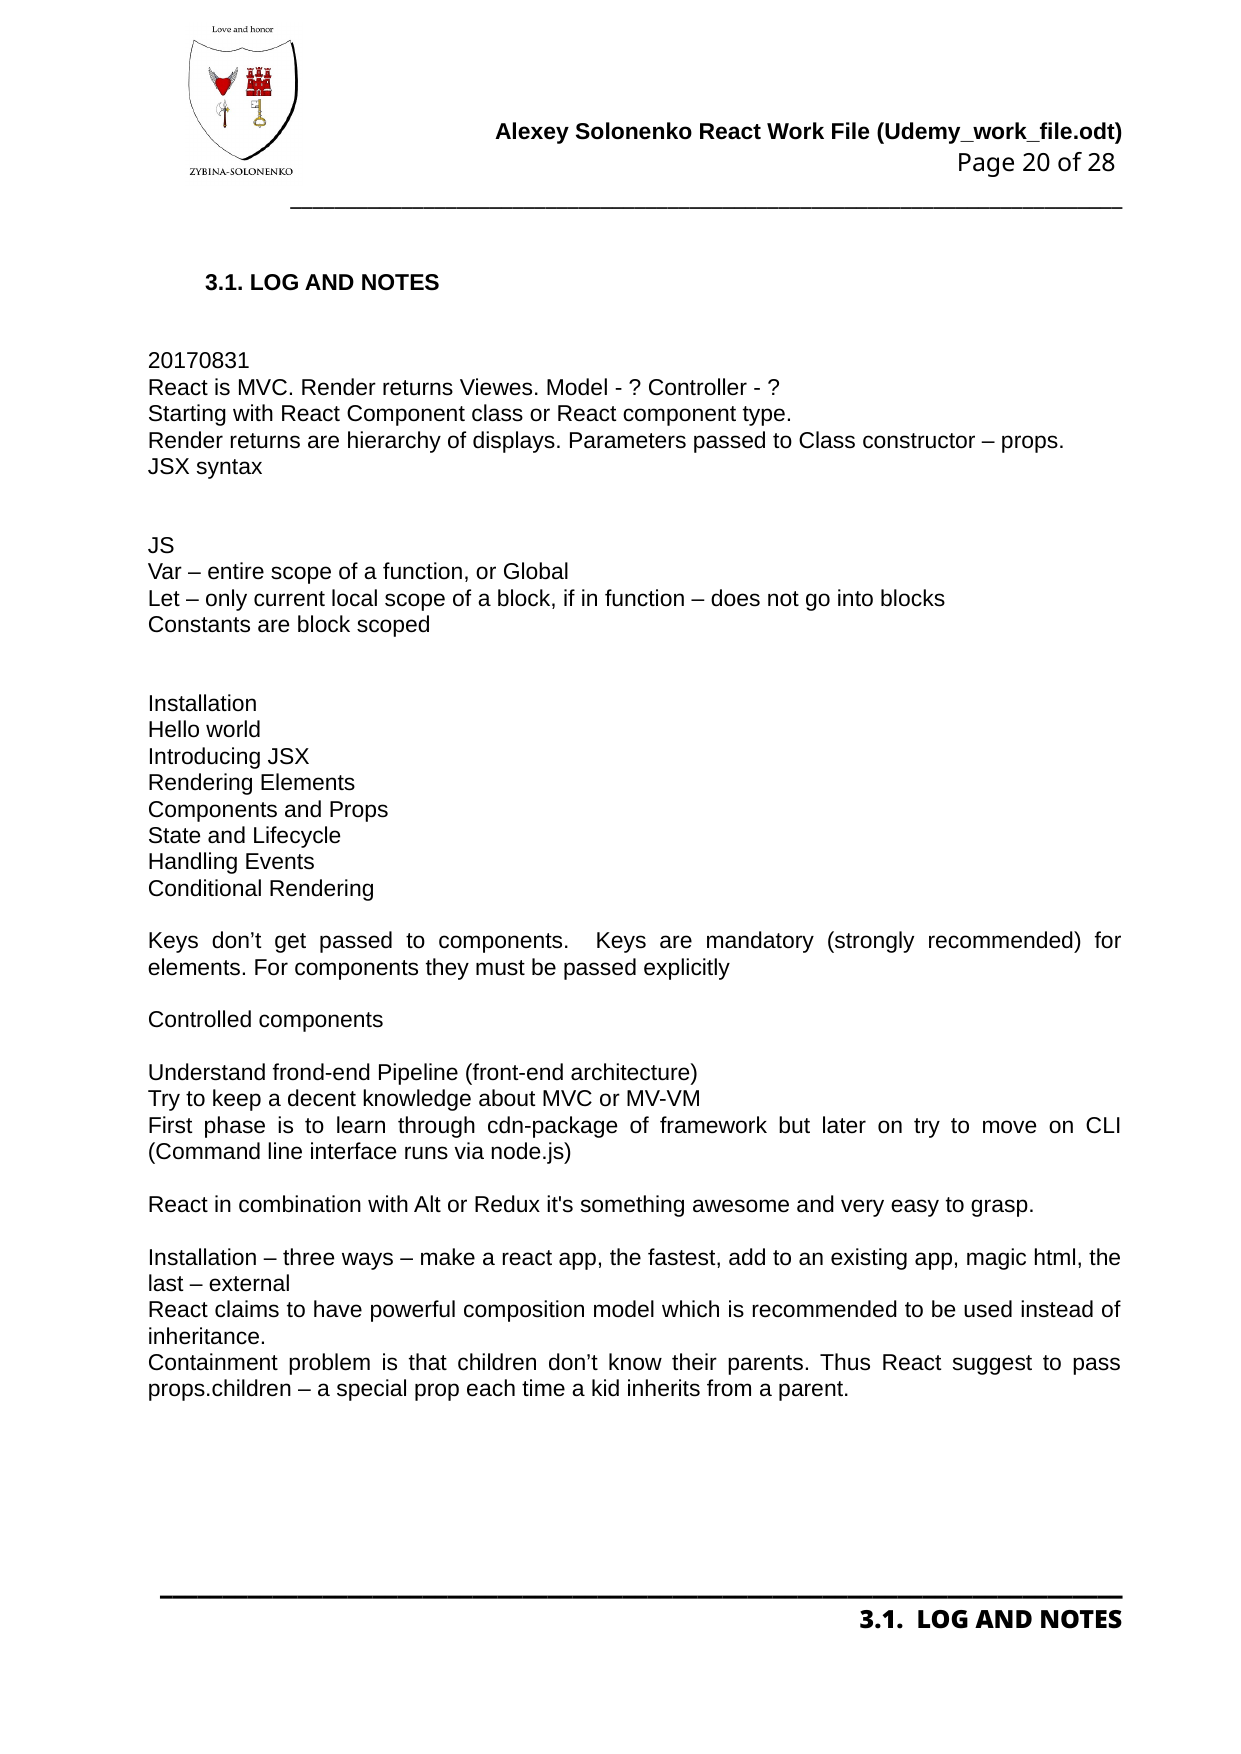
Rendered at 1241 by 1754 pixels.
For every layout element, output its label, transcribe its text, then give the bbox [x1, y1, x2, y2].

text Introducing JSX [148, 743, 1122, 769]
text First phase is to learn through cdn-package of framework but later on try to move on CLI (Command line interface runs via node.js) [148, 1112, 1122, 1164]
text Keys don’t get passed to components. Keys are mandatory (strongly recommended) for elements. For components they must be passed explicitly [148, 927, 1122, 980]
text 20170831 [148, 347, 1122, 374]
text Understand frond-end Pipeline (front-end architecture) [148, 1059, 1122, 1085]
text Installation – three ways – make a react app, the fastest, add to an existing app, magic html, the last – external [148, 1243, 1122, 1296]
text Containment problem is that children don’t know their parents. Thus React suggest to pass props.children – a special prop each time a kid inherits from a parent. [148, 1349, 1122, 1402]
text Starting with React Component class or React component type. [148, 400, 1122, 427]
text Components and Props [148, 796, 1122, 822]
text State and Lifecycle [148, 822, 1122, 848]
text React claims to have powerful composition model which is recommended to be used instead of inheritance. [148, 1296, 1122, 1349]
text Handling Events [148, 848, 1122, 874]
text Rendering Elements [148, 769, 1122, 796]
picture [185, 22, 303, 186]
text React is MVC. Render returns Viewes. Model - ? Controller - ? [148, 374, 1122, 400]
text Conditional Rendering [148, 874, 1122, 901]
text JSX syntax [148, 453, 1122, 479]
text Let – only current local scope of a block, if in function – does not go into blocks [148, 585, 1122, 611]
text Render returns are hierarchy of displays. Parameters passed to Class constructor – props. [148, 427, 1122, 453]
subtitle LOG AND NOTES [148, 268, 1122, 295]
text Var – entire scope of a function, or Global [148, 558, 1122, 585]
text React in combination with Alt or Redux it's something awesome and very easy to grasp. [148, 1191, 1122, 1217]
text Controlled components [148, 1006, 1122, 1033]
text Installation [148, 690, 1122, 716]
text Try to keep a decent knowledge about MVC or MV-VM [148, 1085, 1122, 1112]
text Hello world [148, 716, 1122, 743]
text JS [148, 532, 1122, 558]
text Constants are block scoped [148, 611, 1122, 637]
